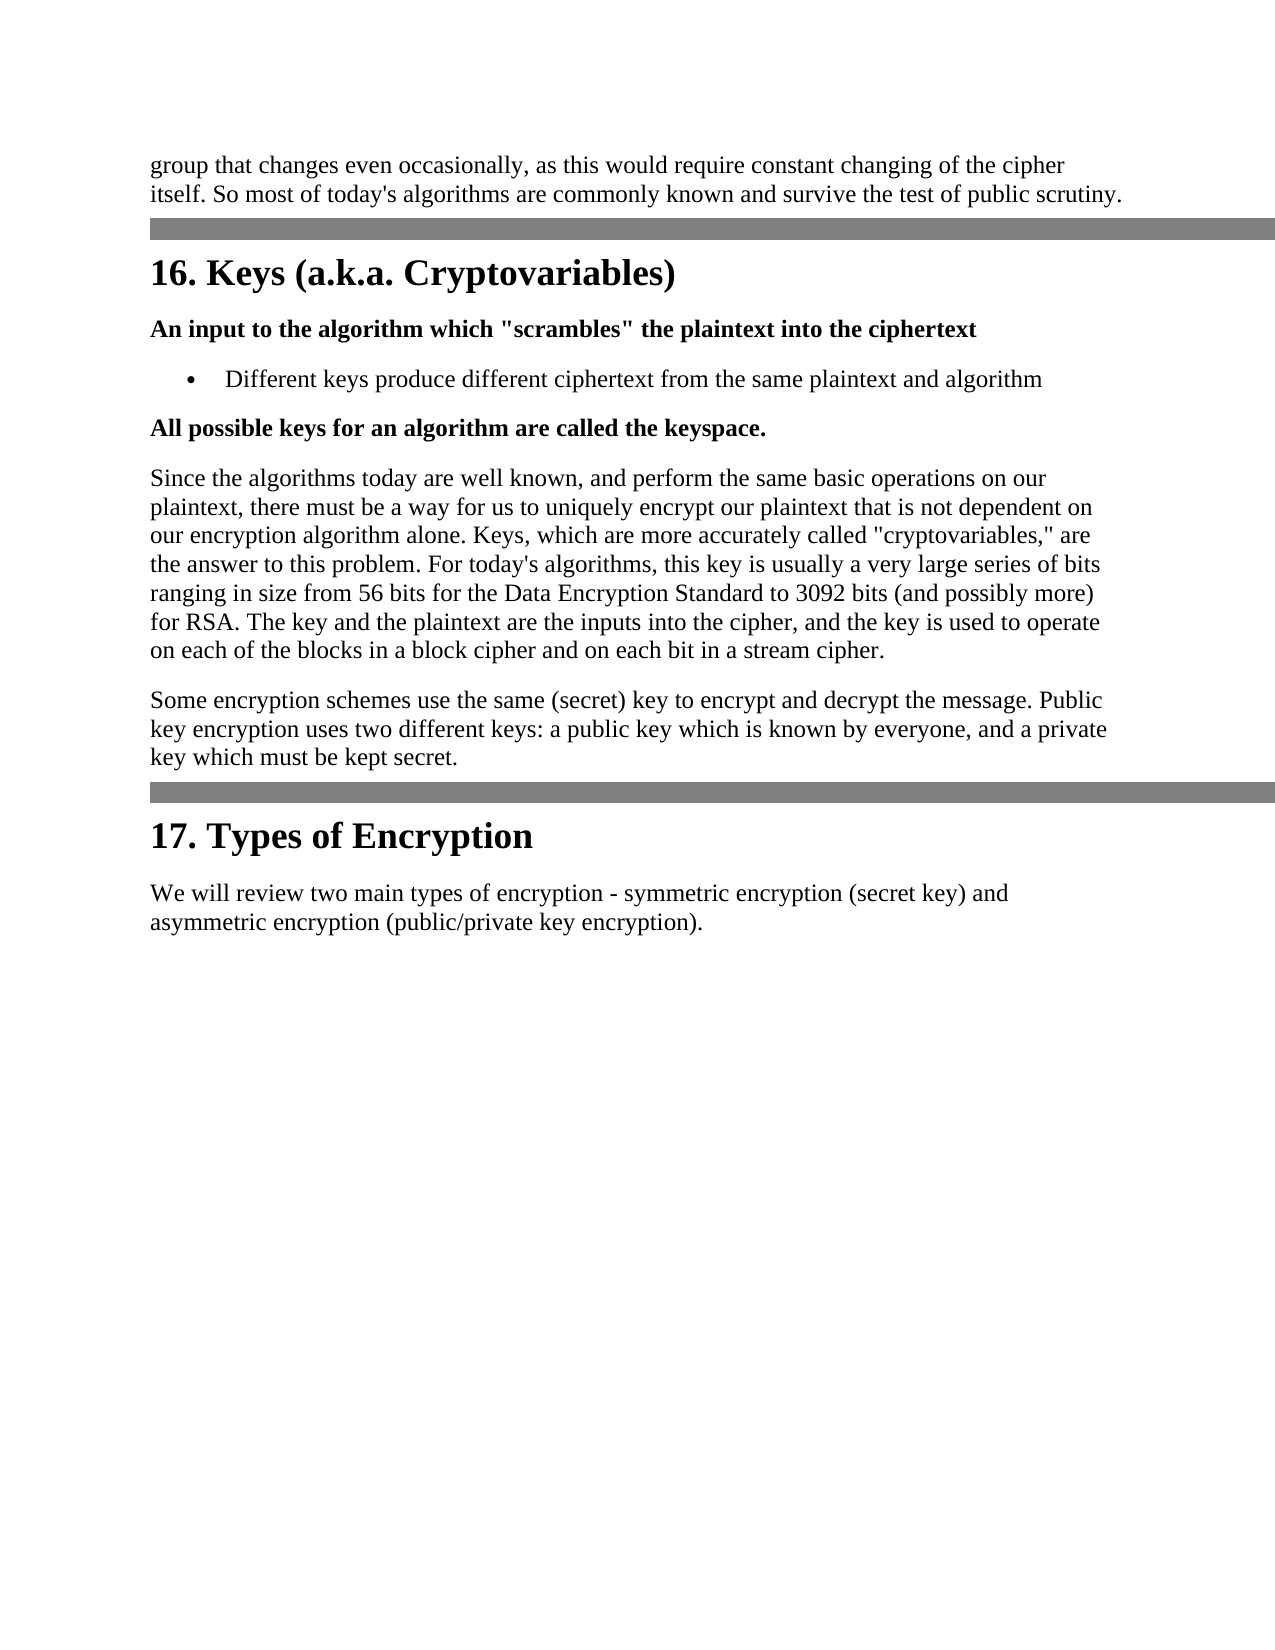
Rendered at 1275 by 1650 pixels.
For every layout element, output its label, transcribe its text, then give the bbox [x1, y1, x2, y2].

list Different keys produce different ciphertext from the same plaintext and algorithm [187, 364, 1125, 392]
subtitle 16. Keys (a.k.a. Cryptovariables) [150, 250, 1125, 293]
text All possible keys for an algorithm are called the keyspace. [150, 413, 1125, 442]
text group that changes even occasionally, as this would require constant changing of the cipher itself. So most of today's algorithms are commonly known and survive the test of public scrutiny. [150, 150, 1125, 207]
text We will review two main types of encryption - symmetric encryption (secret key) and asymmetric encryption (public/private key encryption). [150, 878, 1125, 935]
subtitle 17. Types of Encryption [150, 814, 1125, 857]
text Some encryption schemes use the same (secret) key to encrypt and decrypt the message. Public key encryption uses two different keys: a public key which is known by everyone, and a private key which must be kept secret. [150, 685, 1125, 771]
text Since the algorithms today are well known, and perform the same basic operations on our plaintext, there must be a way for us to uniquely encrypt our plaintext that is not dependent on our encryption algorithm alone. Keys, which are more accurately called "cryptovariables," are the answer to this problem. For today's algorithms, this key is usually a very large series of bits ranging in size from 56 bits for the Data Encryption Standard to 3092 bits (and possibly more) for RSA. The key and the plaintext are the inputs into the cipher, and the key is used to operate on each of the blocks in a block cipher and on each bit in a stream cipher. [150, 463, 1125, 664]
text An input to the algorithm which "scrambles" the plaintext into the ciphertext [150, 314, 1125, 343]
